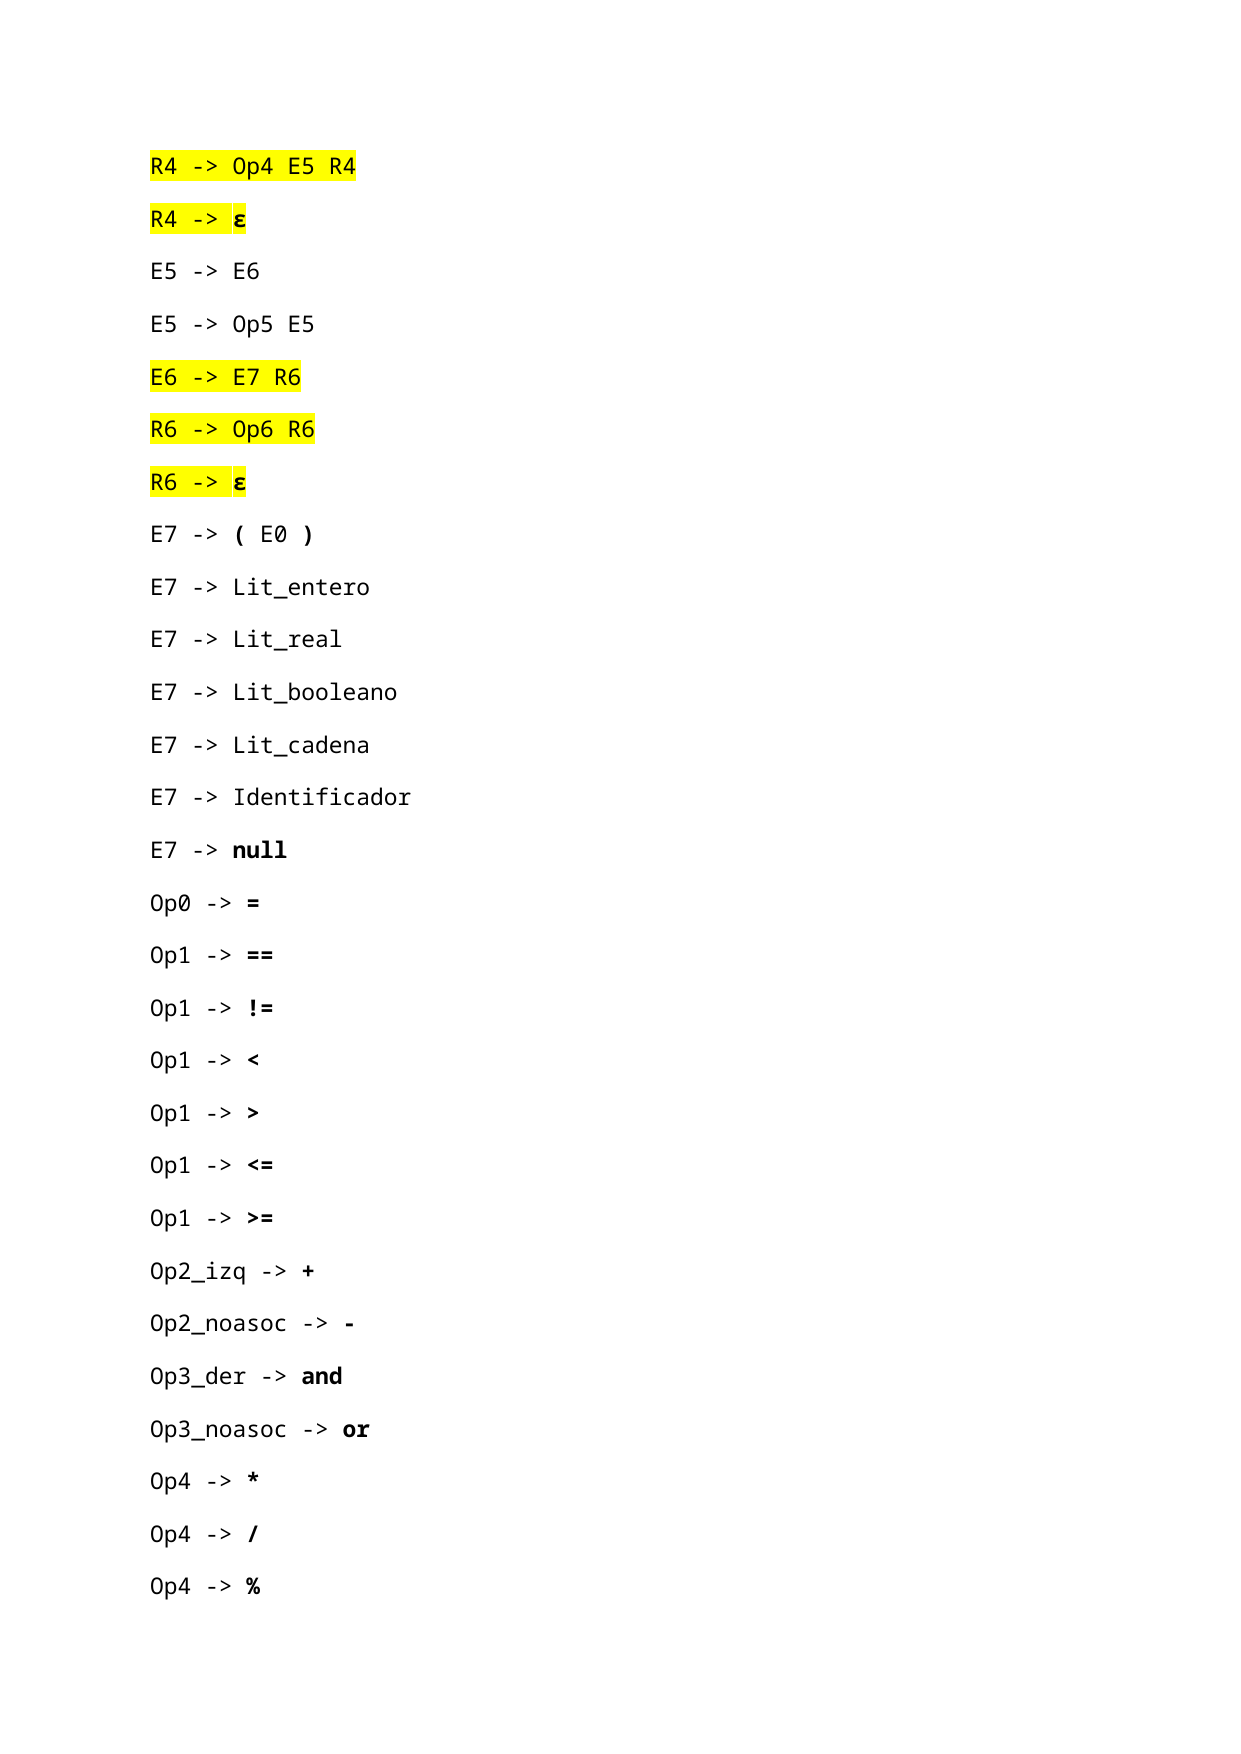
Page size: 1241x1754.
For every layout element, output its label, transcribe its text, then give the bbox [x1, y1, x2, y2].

text E7 -> Lit_real [150, 623, 1090, 655]
text Op1 -> == [150, 939, 1090, 970]
text E6 -> E7 R6 [150, 360, 1090, 392]
text R4 -> Op4 E5 R4 [150, 150, 1090, 181]
text R6 -> Op6 R6 [150, 413, 1090, 444]
text Op1 -> < [150, 1044, 1090, 1076]
text Op0 -> = [150, 886, 1090, 918]
text E7 -> Lit_booleano [150, 676, 1090, 707]
text E7 -> Lit_cadena [150, 729, 1090, 760]
text Op1 -> != [150, 992, 1090, 1023]
text E7 -> Identificador [150, 781, 1090, 812]
text Op2_izq -> + [150, 1255, 1090, 1286]
text Op4 -> * [150, 1465, 1090, 1496]
text Op4 -> / [150, 1518, 1090, 1549]
text Op3_der -> and [150, 1360, 1090, 1391]
text Op1 -> >= [150, 1202, 1090, 1233]
text E7 -> ( E0 ) [150, 518, 1090, 549]
text E5 -> E6 [150, 255, 1090, 286]
text Op1 -> <= [150, 1149, 1090, 1181]
text E7 -> Lit_entero [150, 571, 1090, 602]
text E7 -> null [150, 834, 1090, 865]
text Op1 -> > [150, 1097, 1090, 1128]
text R4 -> ε [150, 203, 1090, 234]
text R6 -> ε [150, 466, 1090, 497]
text Op3_noasoc -> or [150, 1412, 1090, 1444]
text Op4 -> % [150, 1570, 1090, 1602]
text Op2_noasoc -> - [150, 1307, 1090, 1338]
text E5 -> Op5 E5 [150, 308, 1090, 339]
